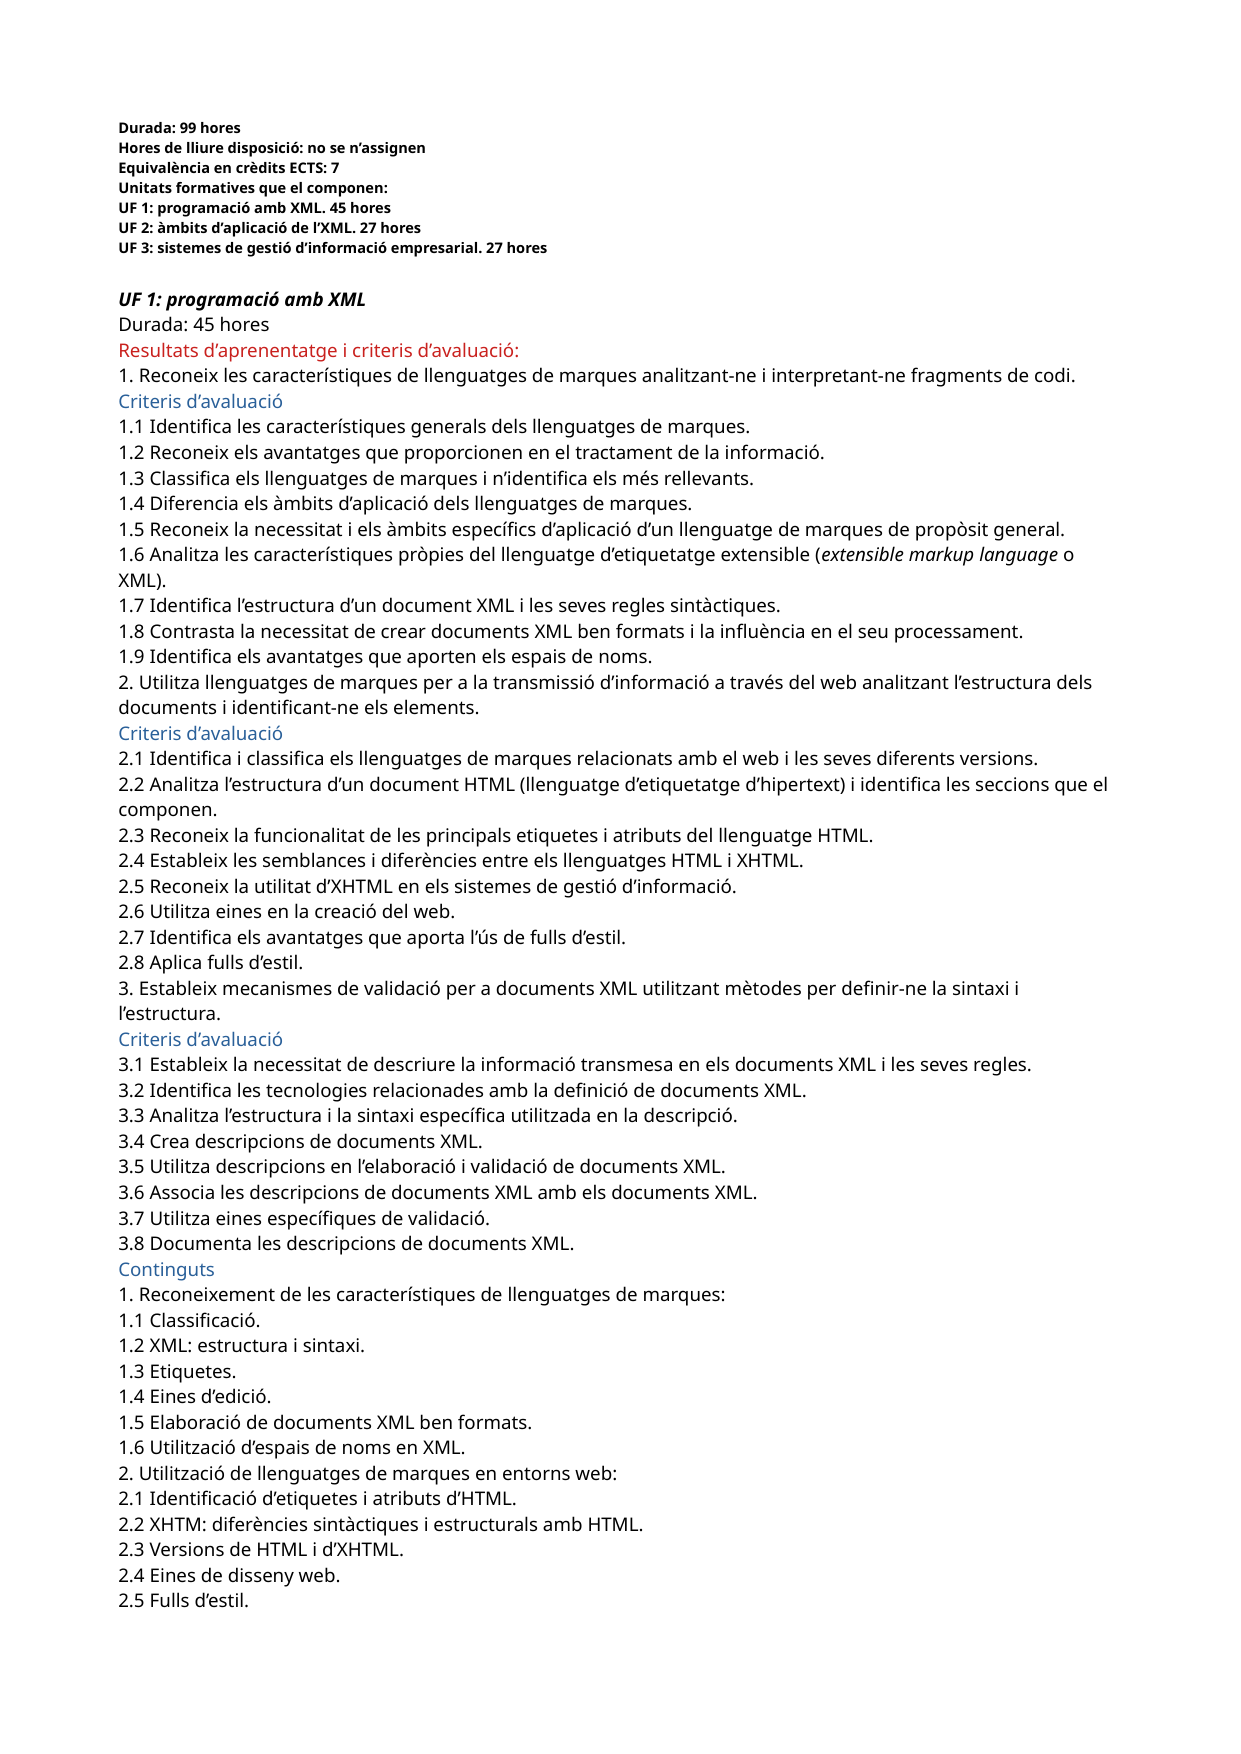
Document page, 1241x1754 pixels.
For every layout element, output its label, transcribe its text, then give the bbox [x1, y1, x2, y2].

text Criteris d’avaluació [118, 720, 1122, 746]
text 2.6 Utilitza eines en la creació del web. [118, 899, 1122, 924]
text 2.5 Fulls d’estil. [118, 1588, 1122, 1613]
text 2.3 Versions de HTML i d’XHTML. [118, 1537, 1122, 1562]
text 1.9 Identifica els avantatges que aporten els espais de noms. [118, 643, 1122, 669]
text 1.5 Elaboració de documents XML ben formats. [118, 1409, 1122, 1434]
text Unitats formatives que el componen: [118, 178, 1122, 198]
text Criteris d’avaluació [118, 1026, 1122, 1052]
text 2.3 Reconeix la funcionalitat de les principals etiquetes i atributs del llenguatge HTML. [118, 822, 1122, 848]
text Equivalència en crèdits ECTS: 7 [118, 158, 1122, 178]
text 2.2 Analitza l’estructura d’un document HTML (llenguatge d’etiquetatge d’hipertext) i identifica les seccions que el componen. [118, 771, 1122, 822]
text 1.1 Identifica les característiques generals dels llenguatges de marques. [118, 414, 1122, 439]
text 1.2 Reconeix els avantatges que proporcionen en el tractament de la informació. [118, 439, 1122, 465]
text 1.7 Identifica l’estructura d’un document XML i les seves regles sintàctiques. [118, 592, 1122, 618]
text 1.3 Etiquetes. [118, 1358, 1122, 1383]
text 1. Reconeix les característiques de llenguatges de marques analitzant-ne i interpretant-ne fragments de codi. [118, 363, 1122, 388]
text Durada: 99 hores [118, 118, 1122, 138]
text 1.2 XML: estructura i sintaxi. [118, 1332, 1122, 1358]
text 2.1 Identificació d’etiquetes i atributs d’HTML. [118, 1486, 1122, 1511]
text 1.6 Analitza les característiques pròpies del llenguatge d’etiquetatge extensible (extensible markup language o XML). [118, 541, 1122, 592]
text 1.5 Reconeix la necessitat i els àmbits específics d’aplicació d’un llenguatge de marques de propòsit general. [118, 516, 1122, 541]
text 3.1 Estableix la necessitat de descriure la informació transmesa en els documents XML i les seves regles. [118, 1052, 1122, 1077]
text Hores de lliure disposició: no se n’assignen [118, 138, 1122, 158]
text 3.6 Associa les descripcions de documents XML amb els documents XML. [118, 1179, 1122, 1205]
text 3. Estableix mecanismes de validació per a documents XML utilitzant mètodes per definir-ne la sintaxi i [118, 975, 1122, 1001]
text 2.8 Aplica fulls d’estil. [118, 950, 1122, 975]
text 1.4 Eines d’edició. [118, 1383, 1122, 1409]
text 2. Utilització de llenguatges de marques en entorns web: [118, 1460, 1122, 1486]
text 3.7 Utilitza eines específiques de validació. [118, 1205, 1122, 1230]
text UF 1: programació amb XML. 45 hores [118, 198, 1122, 218]
text UF 3: sistemes de gestió d’informació empresarial. 27 hores [118, 237, 1122, 257]
text 1. Reconeixement de les característiques de llenguatges de marques: [118, 1281, 1122, 1307]
text 2.4 Eines de disseny web. [118, 1562, 1122, 1588]
text 1.8 Contrasta la necessitat de crear documents XML ben formats i la influència en el seu processament. [118, 618, 1122, 643]
text l’estructura. [118, 1001, 1122, 1026]
text 2.2 XHTM: diferències sintàctiques i estructurals amb HTML. [118, 1511, 1122, 1537]
text Continguts [118, 1256, 1122, 1281]
text Criteris d’avaluació [118, 388, 1122, 414]
text Resultats d’aprenentatge i criteris d’avaluació: [118, 337, 1122, 363]
text 2.7 Identifica els avantatges que aporta l’ús de fulls d’estil. [118, 924, 1122, 950]
text 1.1 Classificació. [118, 1307, 1122, 1332]
text 3.5 Utilitza descripcions en l’elaboració i validació de documents XML. [118, 1154, 1122, 1179]
text 3.4 Crea descripcions de documents XML. [118, 1128, 1122, 1154]
text 2.1 Identifica i classifica els llenguatges de marques relacionats amb el web i les seves diferents versions. [118, 746, 1122, 771]
text Durada: 45 hores [118, 312, 1122, 337]
text 3.8 Documenta les descripcions de documents XML. [118, 1230, 1122, 1256]
text 1.6 Utilització d’espais de noms en XML. [118, 1434, 1122, 1460]
text UF 1: programació amb XML [118, 286, 1122, 312]
text 1.3 Classifica els llenguatges de marques i n’identifica els més rellevants. [118, 465, 1122, 490]
text 2.4 Estableix les semblances i diferències entre els llenguatges HTML i XHTML. [118, 848, 1122, 873]
text 3.3 Analitza l’estructura i la sintaxi específica utilitzada en la descripció. [118, 1103, 1122, 1128]
text 3.2 Identifica les tecnologies relacionades amb la definició de documents XML. [118, 1077, 1122, 1103]
text 2. Utilitza llenguatges de marques per a la transmissió d’informació a través del web analitzant l’estructura dels documents i identificant-ne els elements. [118, 669, 1122, 720]
text UF 2: àmbits d’aplicació de l’XML. 27 hores [118, 218, 1122, 237]
text 1.4 Diferencia els àmbits d’aplicació dels llenguatges de marques. [118, 490, 1122, 516]
text 2.5 Reconeix la utilitat d’XHTML en els sistemes de gestió d’informació. [118, 873, 1122, 899]
